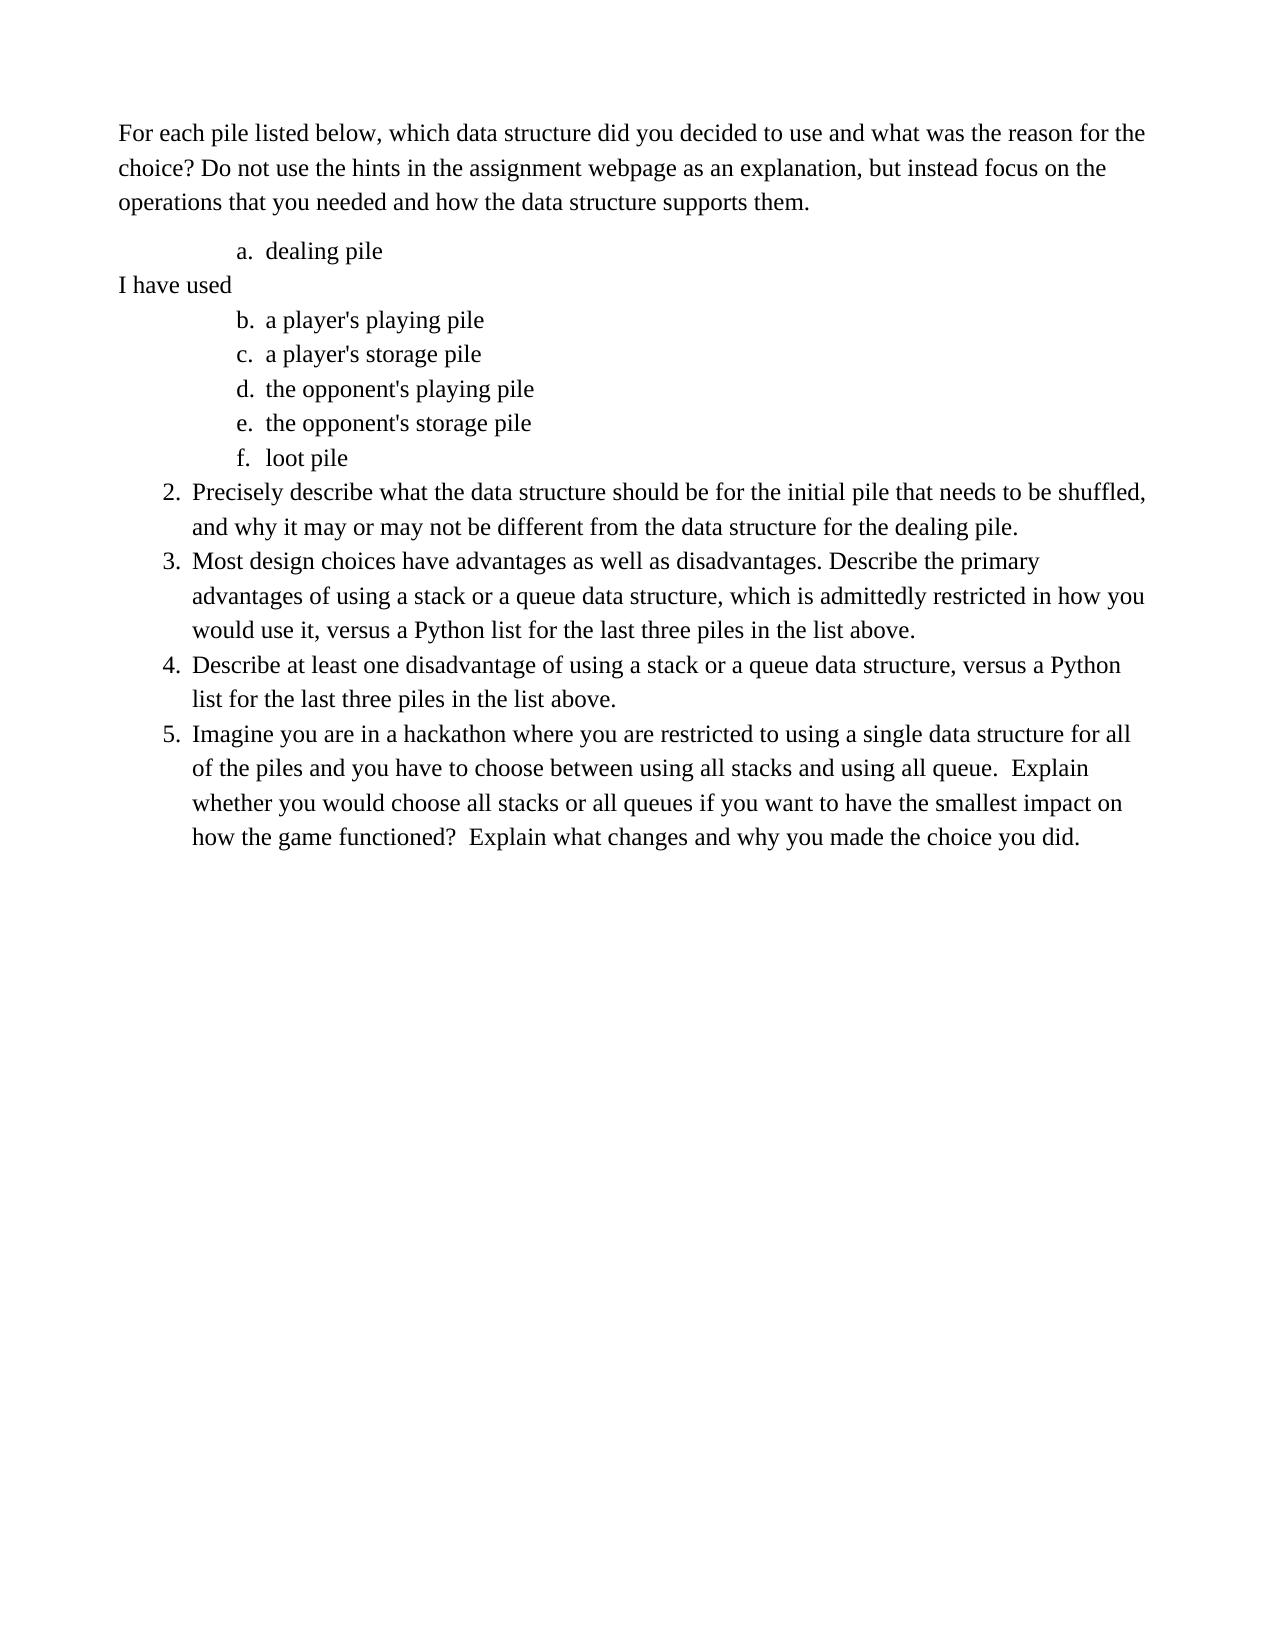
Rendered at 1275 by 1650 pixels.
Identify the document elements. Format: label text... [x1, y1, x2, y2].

text For each pile listed below, which data structure did you decided to use and what was the reason for the choice? Do not use the hints in the assignment webpage as an explanation, but instead focus on the operations that you needed and how the data structure supports them. [118, 118, 1157, 216]
list a player's playing pile [236, 305, 1157, 334]
list the opponent's playing pile [236, 374, 1157, 403]
list Imagine you are in a hackathon where you are restricted to using a single data structure for all of the piles and you have to choose between using all stacks and using all queue. Explain whether you would choose all stacks or all queues if you want to have the smallest impact on how the game functioned? Explain what changes and why you made the choice you did. [162, 719, 1157, 851]
list the opponent's storage pile [236, 408, 1157, 437]
list loot pile [236, 443, 1157, 472]
list Most design choices have advantages as well as disadvantages. Describe the primary advantages of using a stack or a queue data structure, which is admittedly restricted in how you would use it, versus a Python list for the last three piles in the list above. [162, 546, 1157, 644]
list Describe at least one disadvantage of using a stack or a queue data structure, versus a Python list for the last three piles in the list above. [162, 650, 1157, 713]
list Precisely describe what the data structure should be for the initial pile that needs to be shuffled, and why it may or may not be different from the data structure for the dealing pile. [162, 477, 1157, 541]
text I have used [118, 271, 1157, 299]
list dealing pile [236, 236, 1157, 265]
list a player's storage pile [236, 339, 1157, 368]
